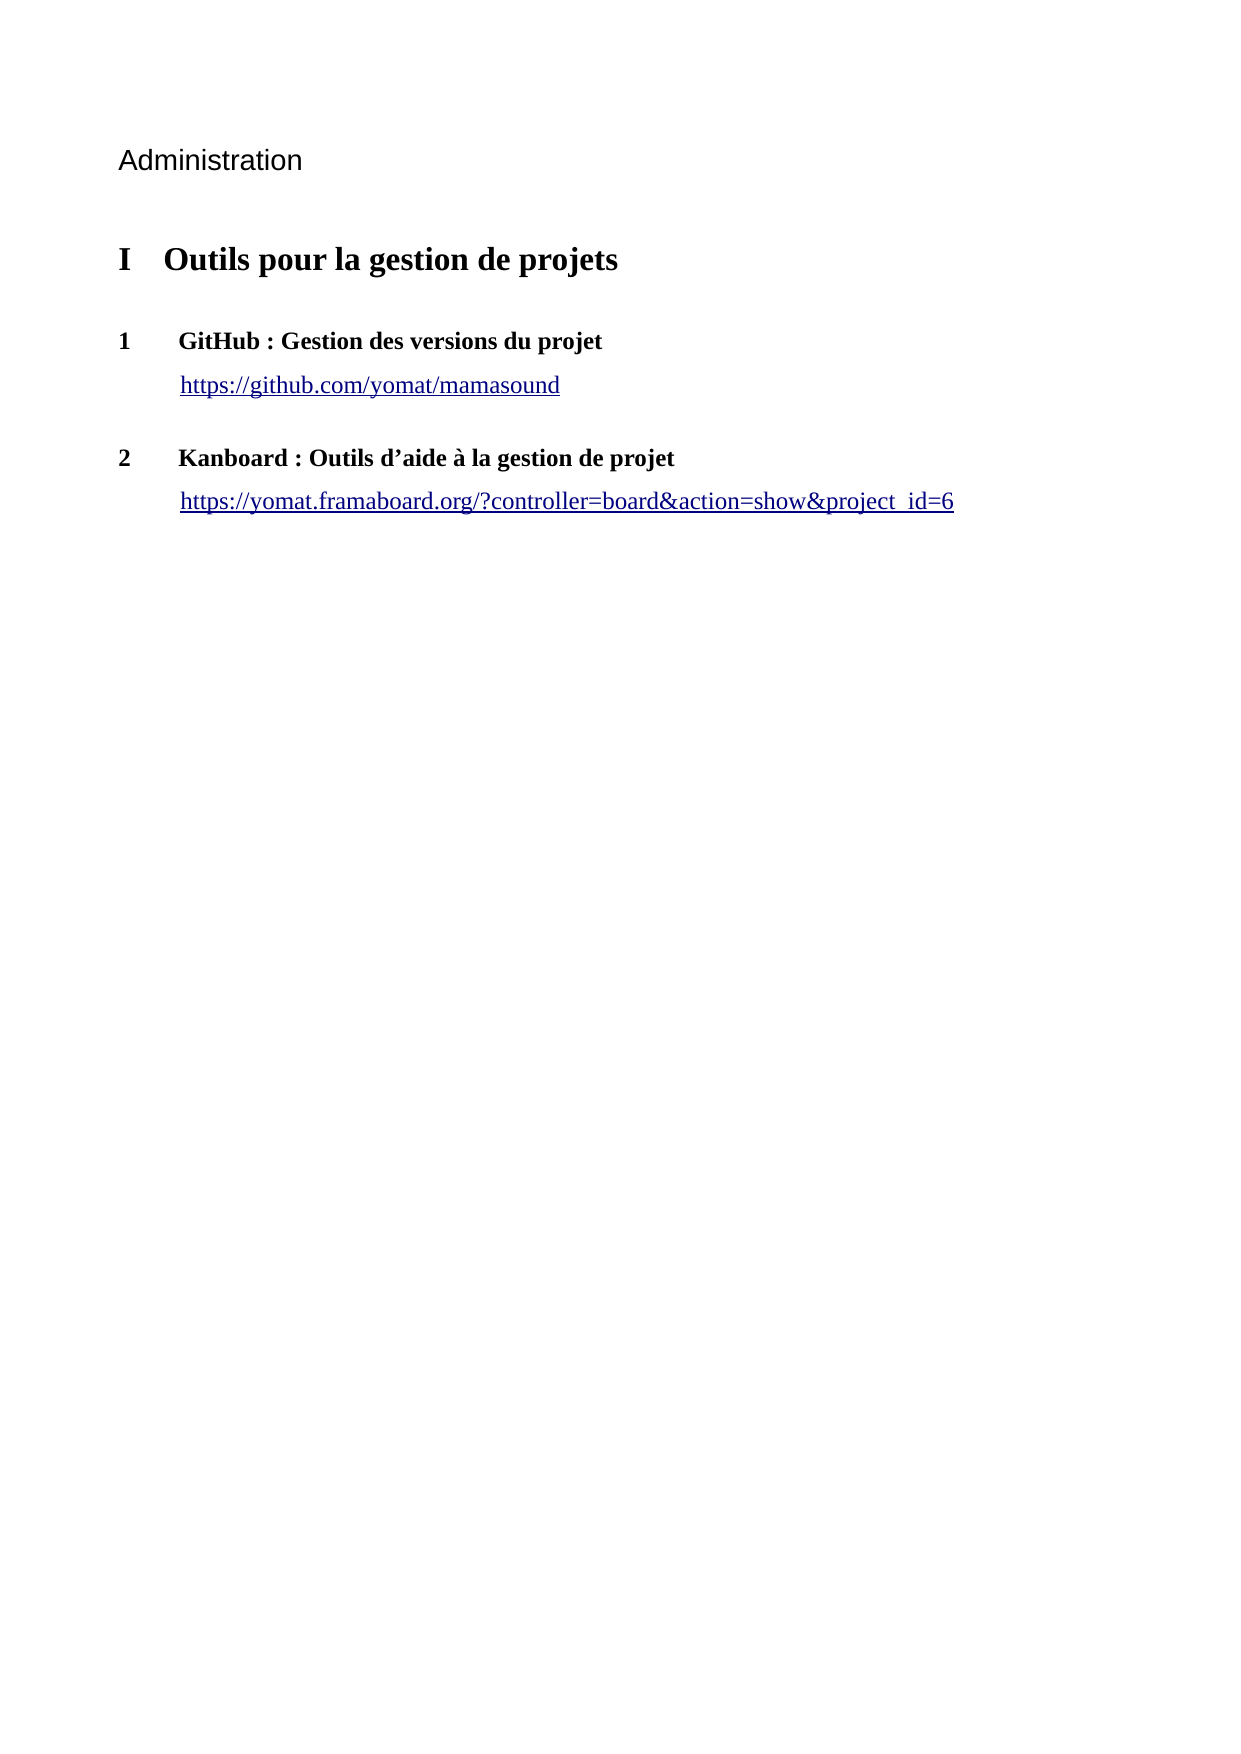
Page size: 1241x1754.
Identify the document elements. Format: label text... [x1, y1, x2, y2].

subtitle Outils pour la gestion de projets [118, 239, 1122, 278]
subtitle GitHub : Gestion des versions du projet [118, 326, 936, 355]
subtitle Kanboard : Outils d’aide à la gestion de projet [118, 443, 936, 471]
text https://github.com/yomat/mamasound [118, 370, 1122, 399]
subtitle Administration [118, 143, 1122, 177]
text https://yomat.framaboard.org/?controller=board&action=show&project_id=6 [118, 486, 1122, 515]
